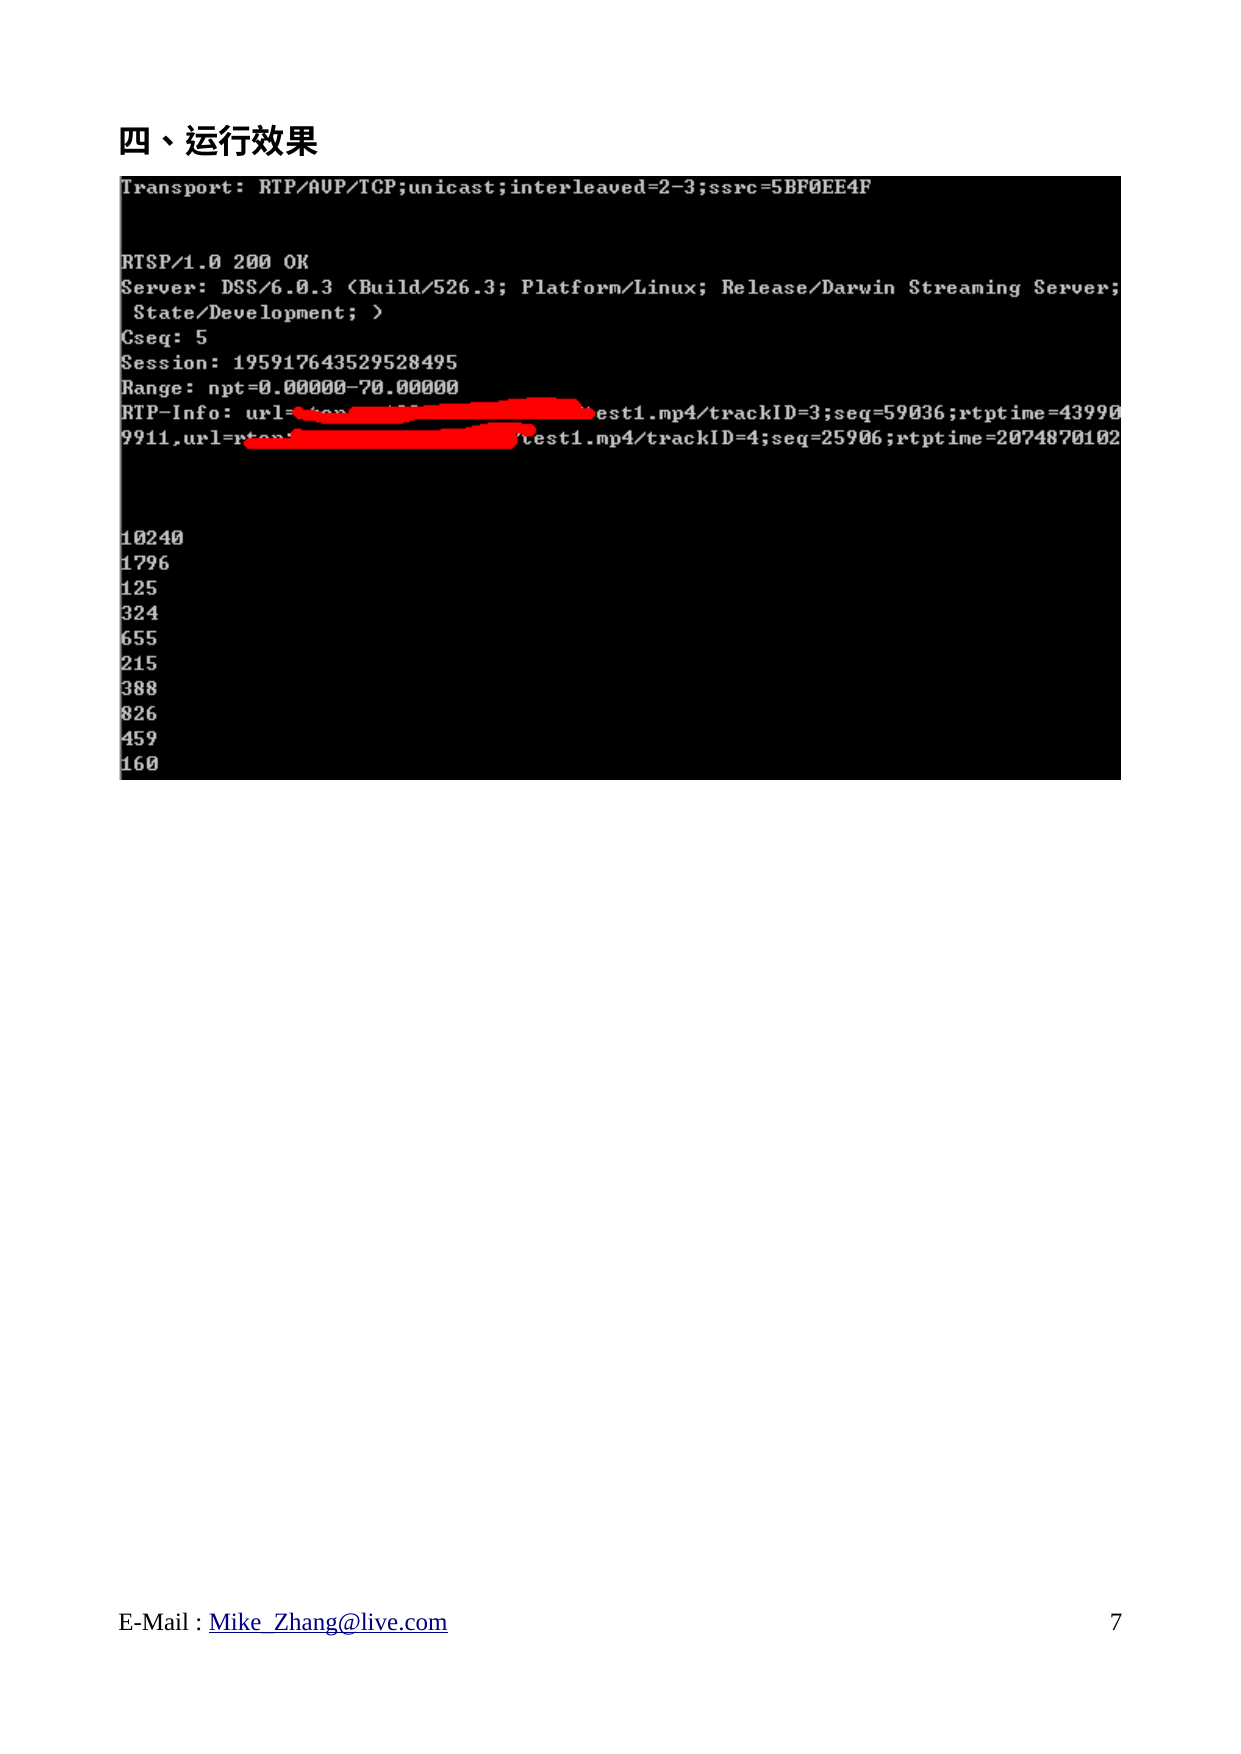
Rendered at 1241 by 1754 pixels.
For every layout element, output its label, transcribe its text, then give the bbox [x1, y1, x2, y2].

picture [119, 176, 1121, 780]
subtitle 四、运行效果 [118, 118, 1122, 163]
